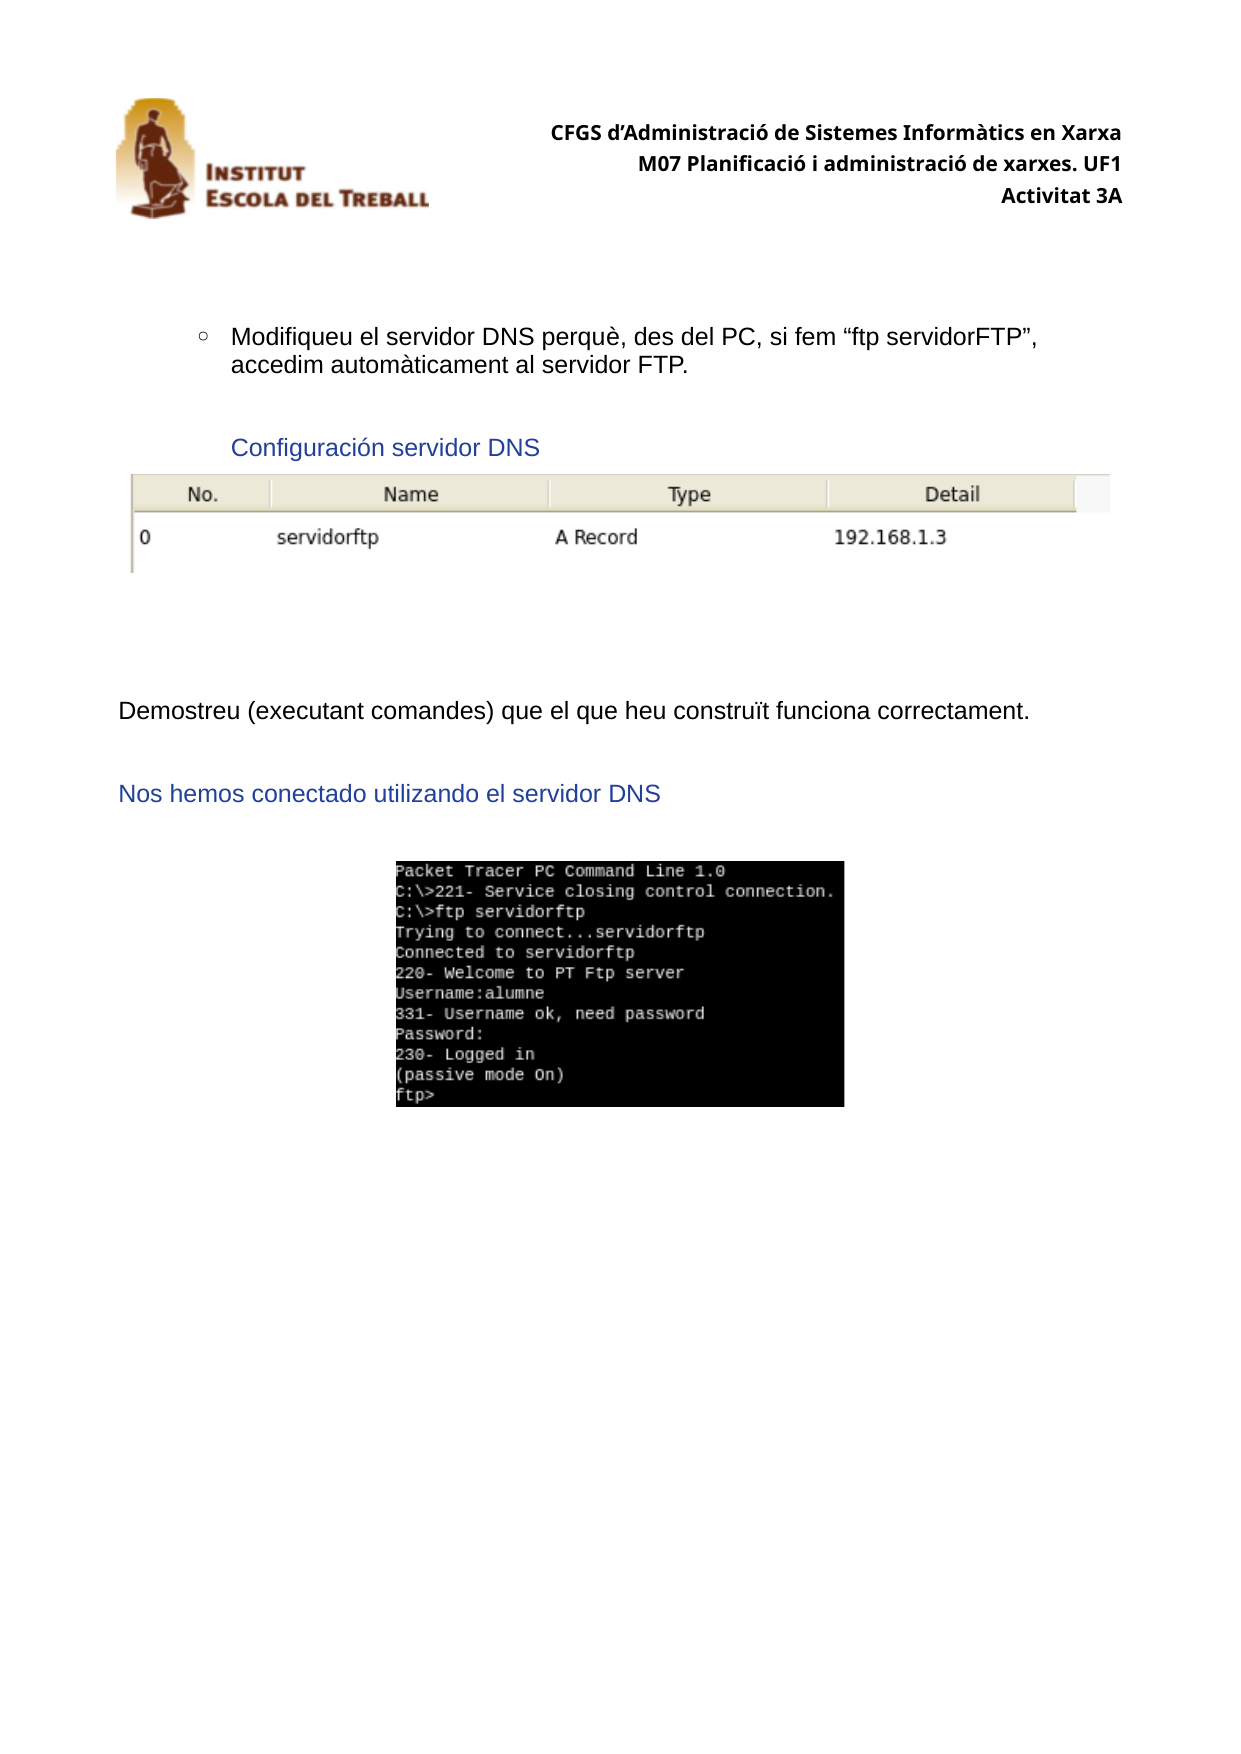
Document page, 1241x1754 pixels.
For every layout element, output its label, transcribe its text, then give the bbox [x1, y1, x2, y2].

picture [115, 98, 429, 219]
picture [130, 474, 1110, 573]
picture [396, 861, 845, 1107]
text Demostreu (executant comandes) que el que heu construït funciona correctament. [118, 696, 1122, 725]
list Configuración servidor DNS [193, 433, 1122, 462]
text Nos hemos conectado utilizando el servidor DNS [118, 779, 1122, 807]
list Modifiqueu el servidor DNS perquè, des del PC, si fem “ftp servidorFTP”, accedim automàticament al servidor FTP. [193, 321, 1122, 379]
